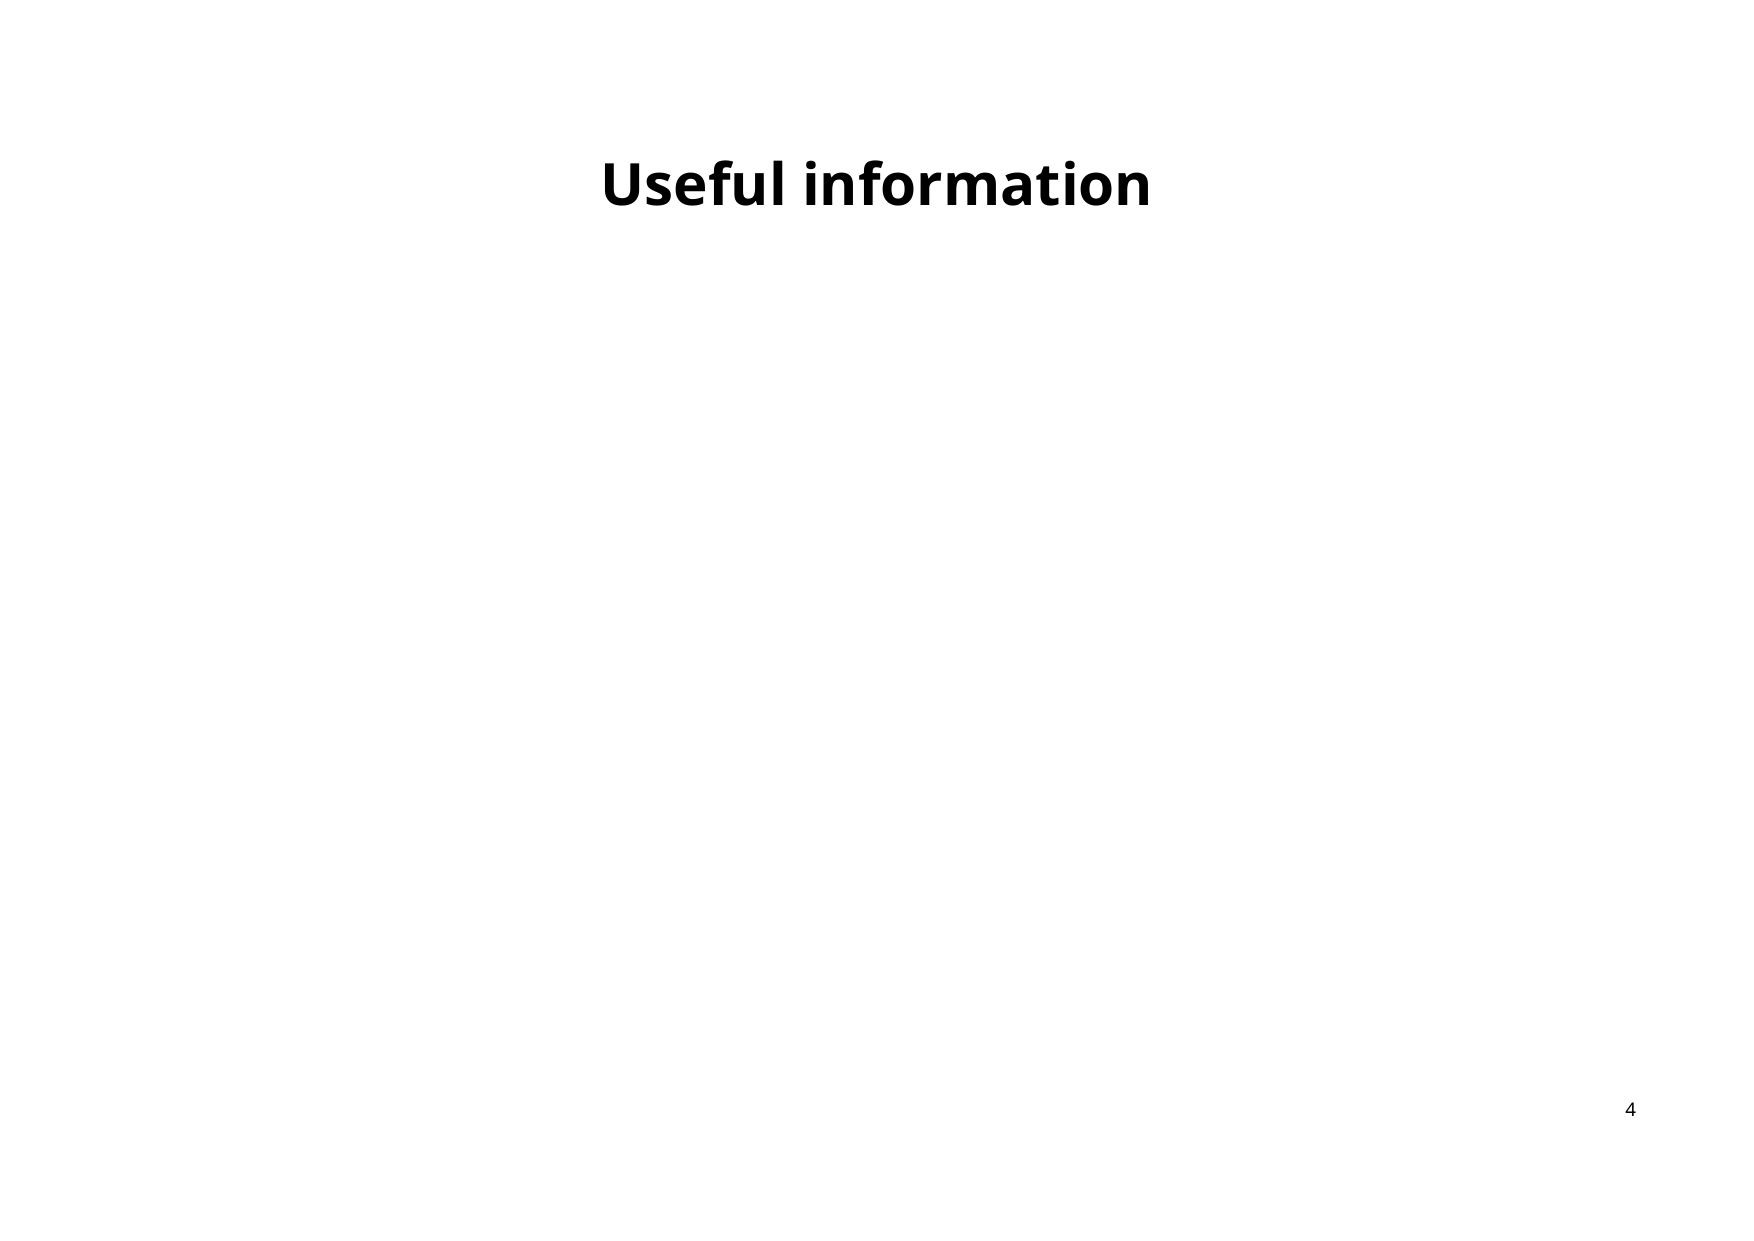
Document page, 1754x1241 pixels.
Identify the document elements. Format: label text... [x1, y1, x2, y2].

title Useful information [118, 143, 1636, 223]
